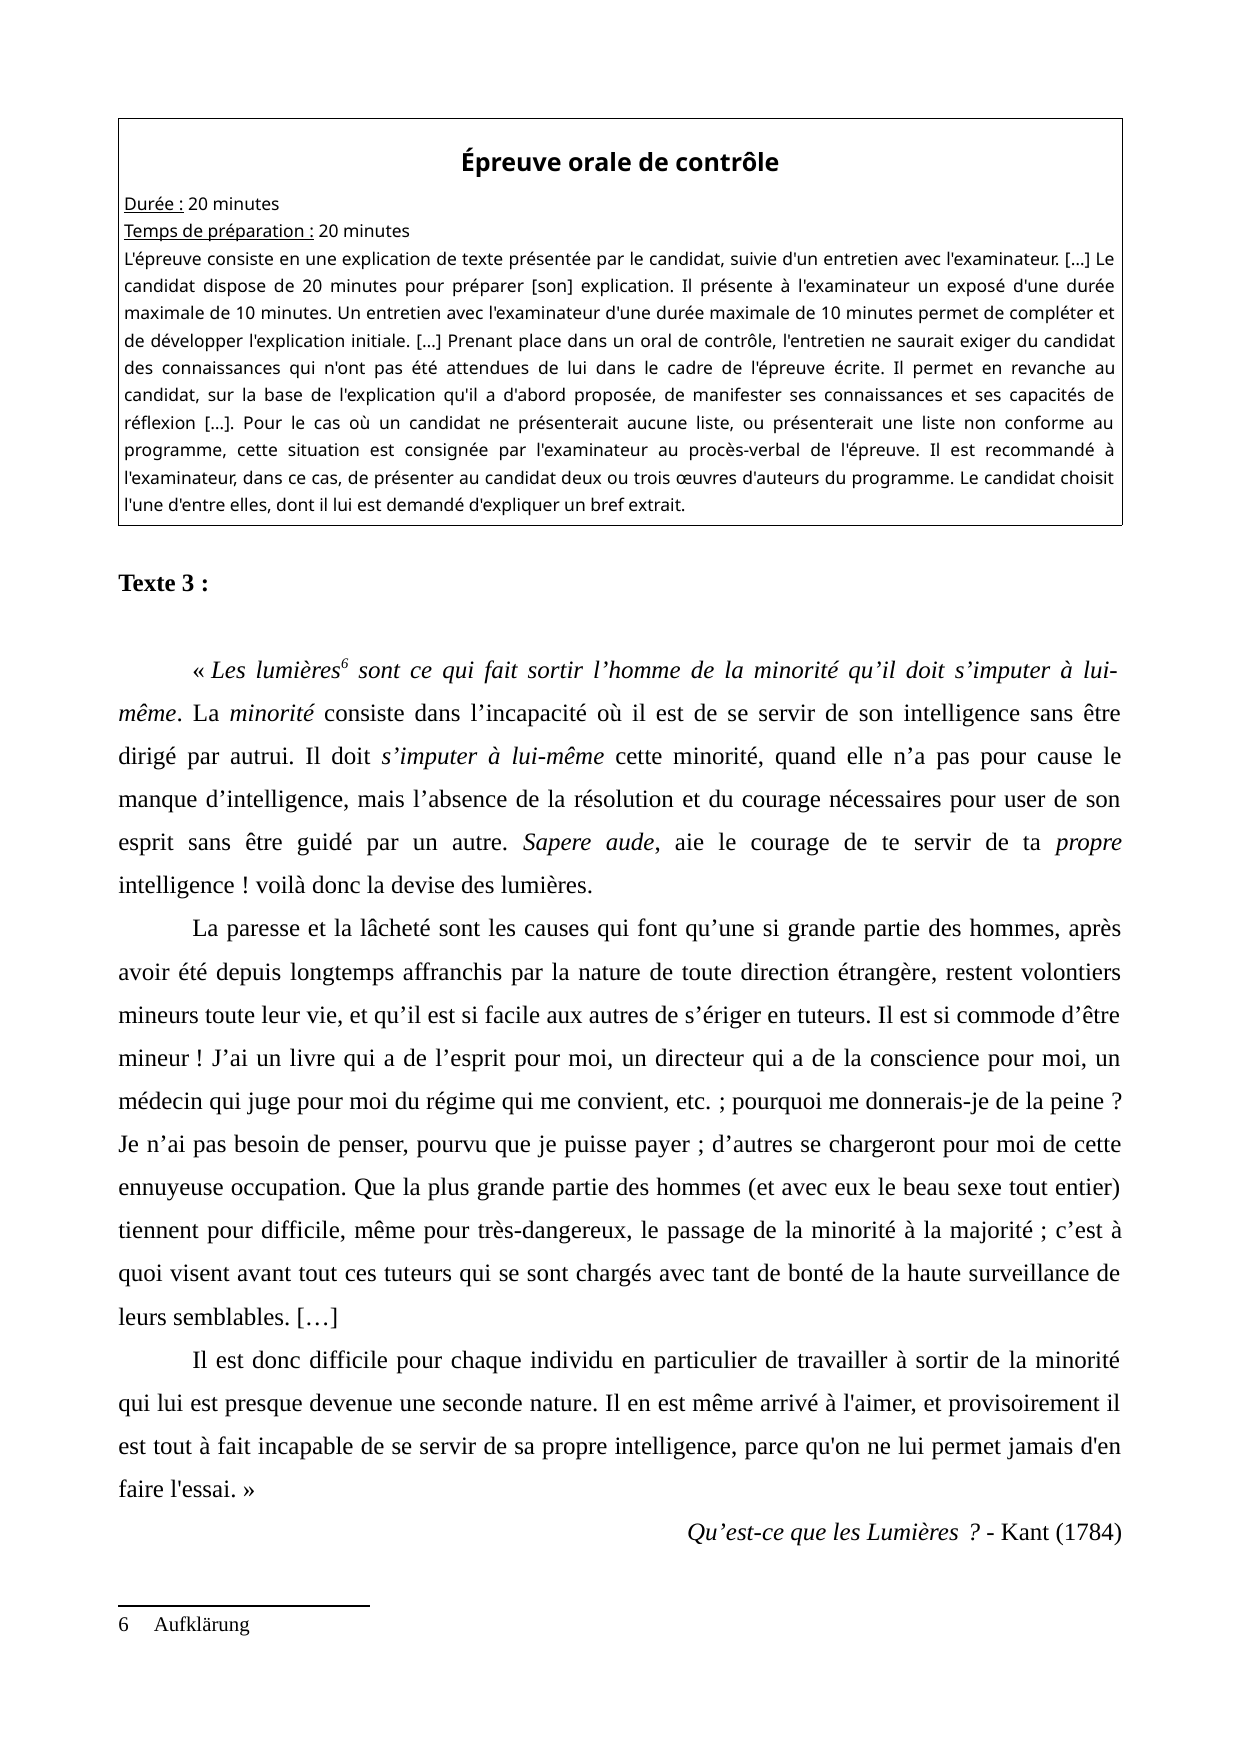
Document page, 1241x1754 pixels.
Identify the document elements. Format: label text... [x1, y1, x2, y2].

table_header Épreuve orale de contrôle Durée : 20 minutes Temps de préparation : 20 minutes L'épreuve consiste en une explication de texte présentée par le candidat, suivie d'un entretien avec l'examinateur. […] Le candidat dispose de 20 minutes pour préparer [son] explication. Il présente à l'examinateur un exposé d'une durée maximale de 10 minutes. Un entretien avec l'examinateur d'une durée maximale de 10 minutes permet de compléter et de développer l'explication initiale. […] Prenant place dans un oral de contrôle, l'entretien ne saurait exiger du candidat des connaissances qui n'ont pas été attendues de lui dans le cadre de l'épreuve écrite. Il permet en revanche au candidat, sur la base de l'explication qu'il a d'abord proposée, de manifester ses connaissances et ses capacités de réflexion […]. Pour le cas où un candidat ne présenterait aucune liste, ou présenterait une liste non conforme au programme, cette situation est consignée par l'examinateur au procès-verbal de l'épreuve. Il est recommandé à l'examinateur, dans ce cas, de présenter au candidat deux ou trois œuvres d'auteurs du programme. Le candidat choisit l'une d'entre elles, dont il lui est demandé d'expliquer un bref extrait. [119, 119, 1122, 525]
text Texte 3 : [118, 568, 1122, 597]
text Il est donc difficile pour chaque individu en particulier de travailler à sortir de la minorité qui lui est presque devenue une seconde nature. Il en est même arrivé à l'aimer, et provisoirement il est tout à fait incapable de se servir de sa propre intelligence, parce qu'on ne lui permet jamais d'en faire l'essai. » [118, 1345, 1122, 1503]
text « Les lumières sont ce qui fait sortir l’homme de la minorité qu’il doit s’imputer à lui-même. La minorité consiste dans l’incapacité où il est de se servir de son intelligence sans être dirigé par autrui. Il doit s’imputer à lui-même cette minorité, quand elle n’a pas pour cause le manque d’intelligence, mais l’absence de la résolution et du courage nécessaires pour user de son esprit sans être guidé par un autre. Sapere aude, aie le courage de te servir de ta propre intelligence ! voilà donc la devise des lumières. [118, 655, 1122, 899]
text Qu’est-ce que les Lumières ? - Kant (1784) [118, 1517, 1122, 1546]
text Aufklärung [118, 1612, 1122, 1636]
text La paresse et la lâcheté sont les causes qui font qu’une si grande partie des hommes, après avoir été depuis longtemps affranchis par la nature de toute direction étrangère, restent volontiers mineurs toute leur vie, et qu’il est si facile aux autres de s’ériger en tuteurs. Il est si commode d’être mineur ! J’ai un livre qui a de l’esprit pour moi, un directeur qui a de la conscience pour moi, un médecin qui juge pour moi du régime qui me convient, etc. ; pourquoi me donnerais-je de la peine ? Je n’ai pas besoin de penser, pourvu que je puisse payer ; d’autres se chargeront pour moi de cette ennuyeuse occupation. Que la plus grande partie des hommes (et avec eux le beau sexe tout entier) tiennent pour difficile, même pour très-dangereux, le passage de la minorité à la majorité ; c’est à quoi visent avant tout ces tuteurs qui se sont chargés avec tant de bonté de la haute surveillance de leurs semblables. […] [118, 913, 1122, 1330]
